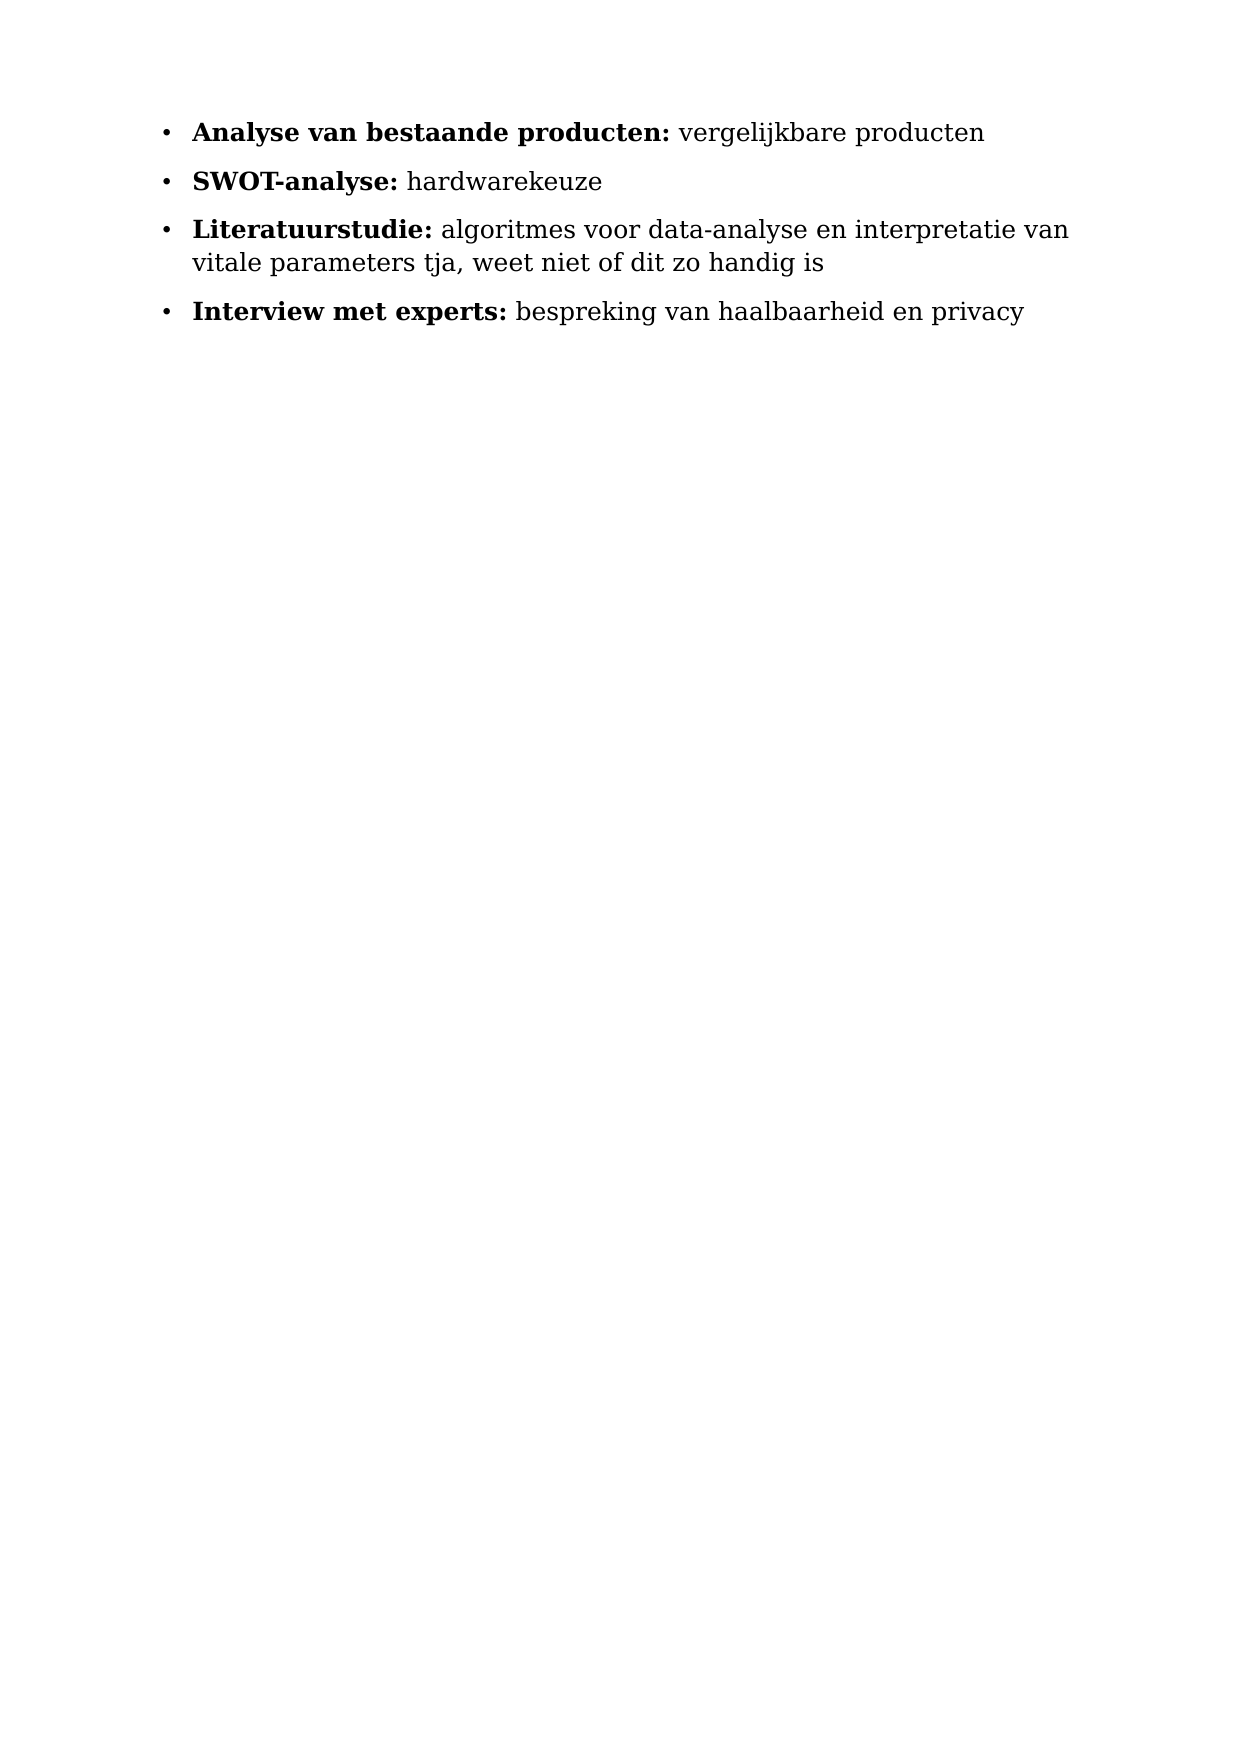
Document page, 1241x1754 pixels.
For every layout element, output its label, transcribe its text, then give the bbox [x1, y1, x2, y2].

list Literatuurstudie: algoritmes voor data-analyse en interpretatie van vitale parameters tja, weet niet of dit zo handig is [162, 215, 1122, 278]
list Analyse van bestaande producten: vergelijkbare producten [162, 118, 1122, 147]
list SWOT-analyse: hardwarekeuze [162, 166, 1122, 196]
list Interview met experts: bespreking van haalbaarheid en privacy [162, 297, 1122, 326]
